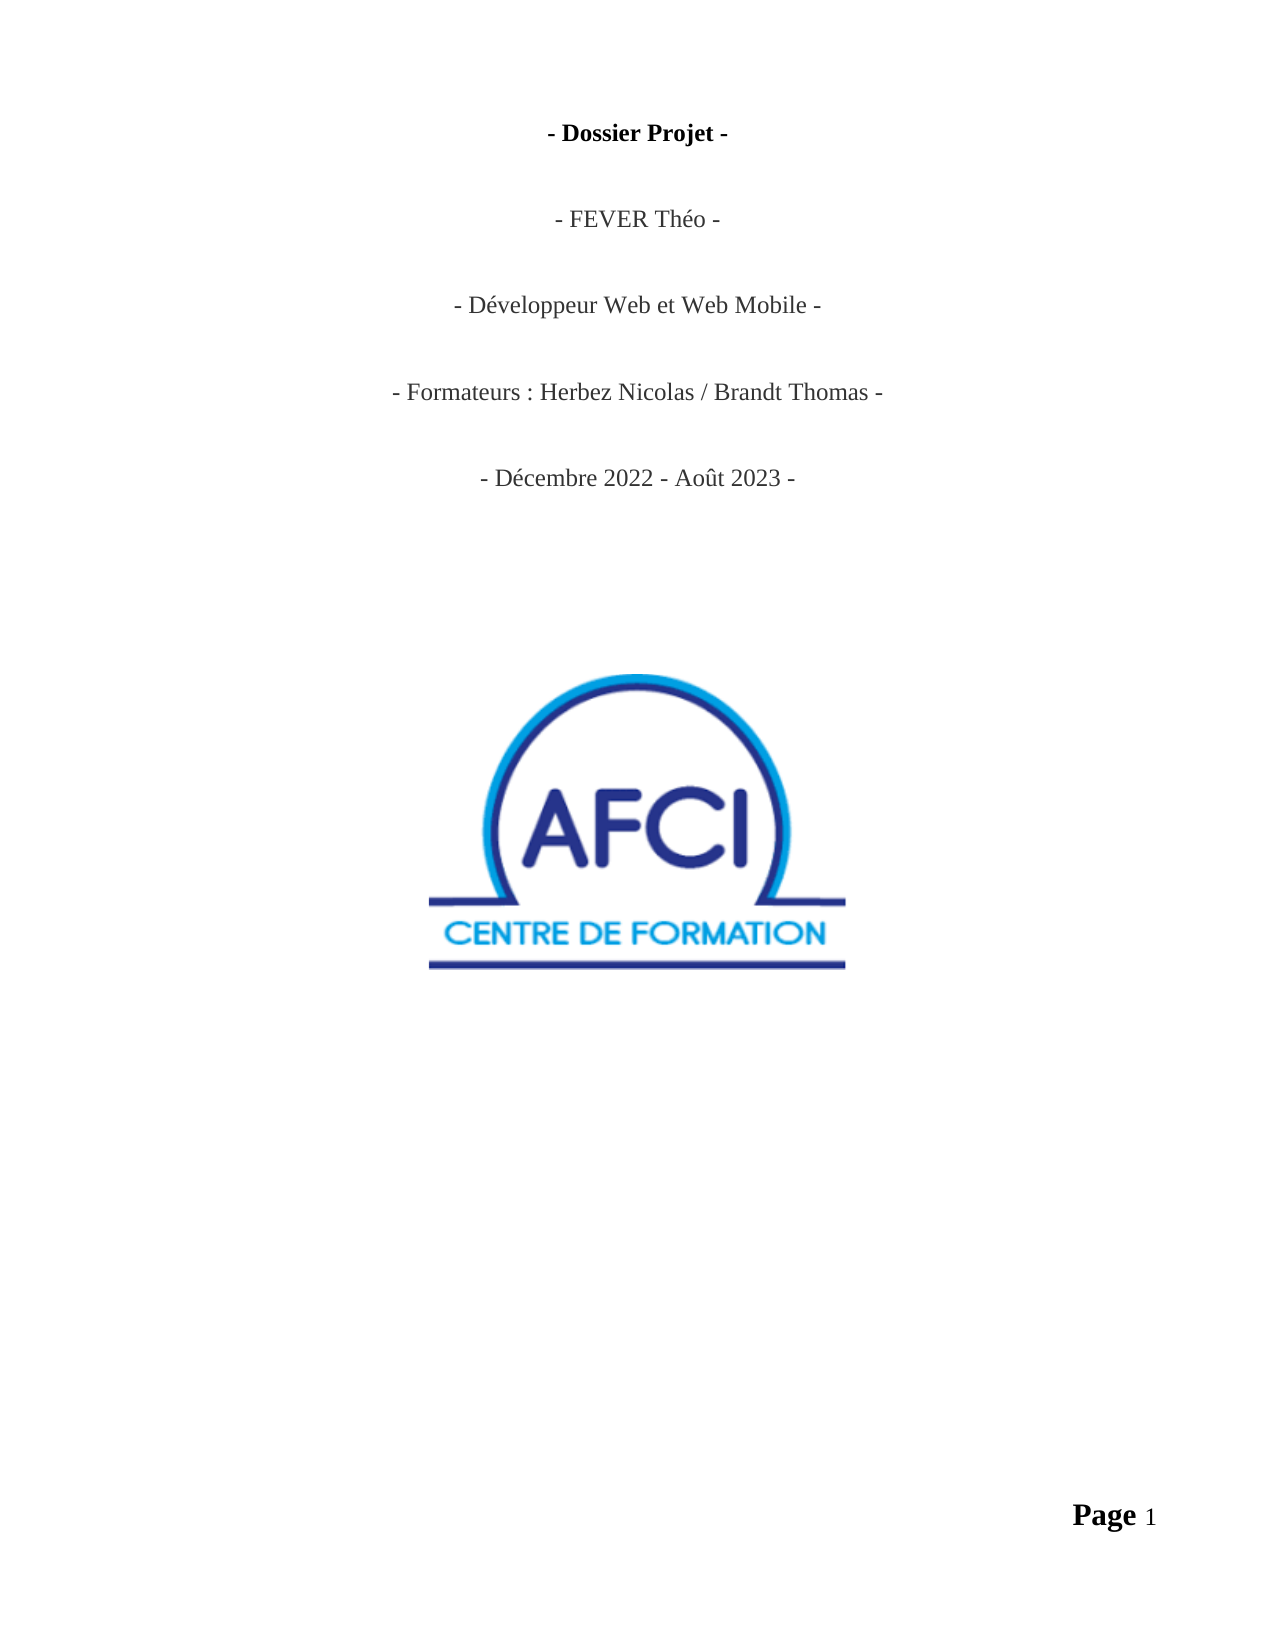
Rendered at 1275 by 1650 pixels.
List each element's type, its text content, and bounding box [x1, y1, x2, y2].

picture [97, 1246, 544, 1566]
picture [428, 674, 847, 970]
text - FEVER Théo - [118, 204, 1157, 233]
text - Décembre 2022 - Août 2023 - [118, 463, 1157, 492]
text - Développeur Web et Web Mobile - [118, 291, 1157, 319]
text - Formateurs : Herbez Nicolas / Brandt Thomas - [118, 377, 1157, 406]
text - Dossier Projet - [118, 118, 1157, 147]
